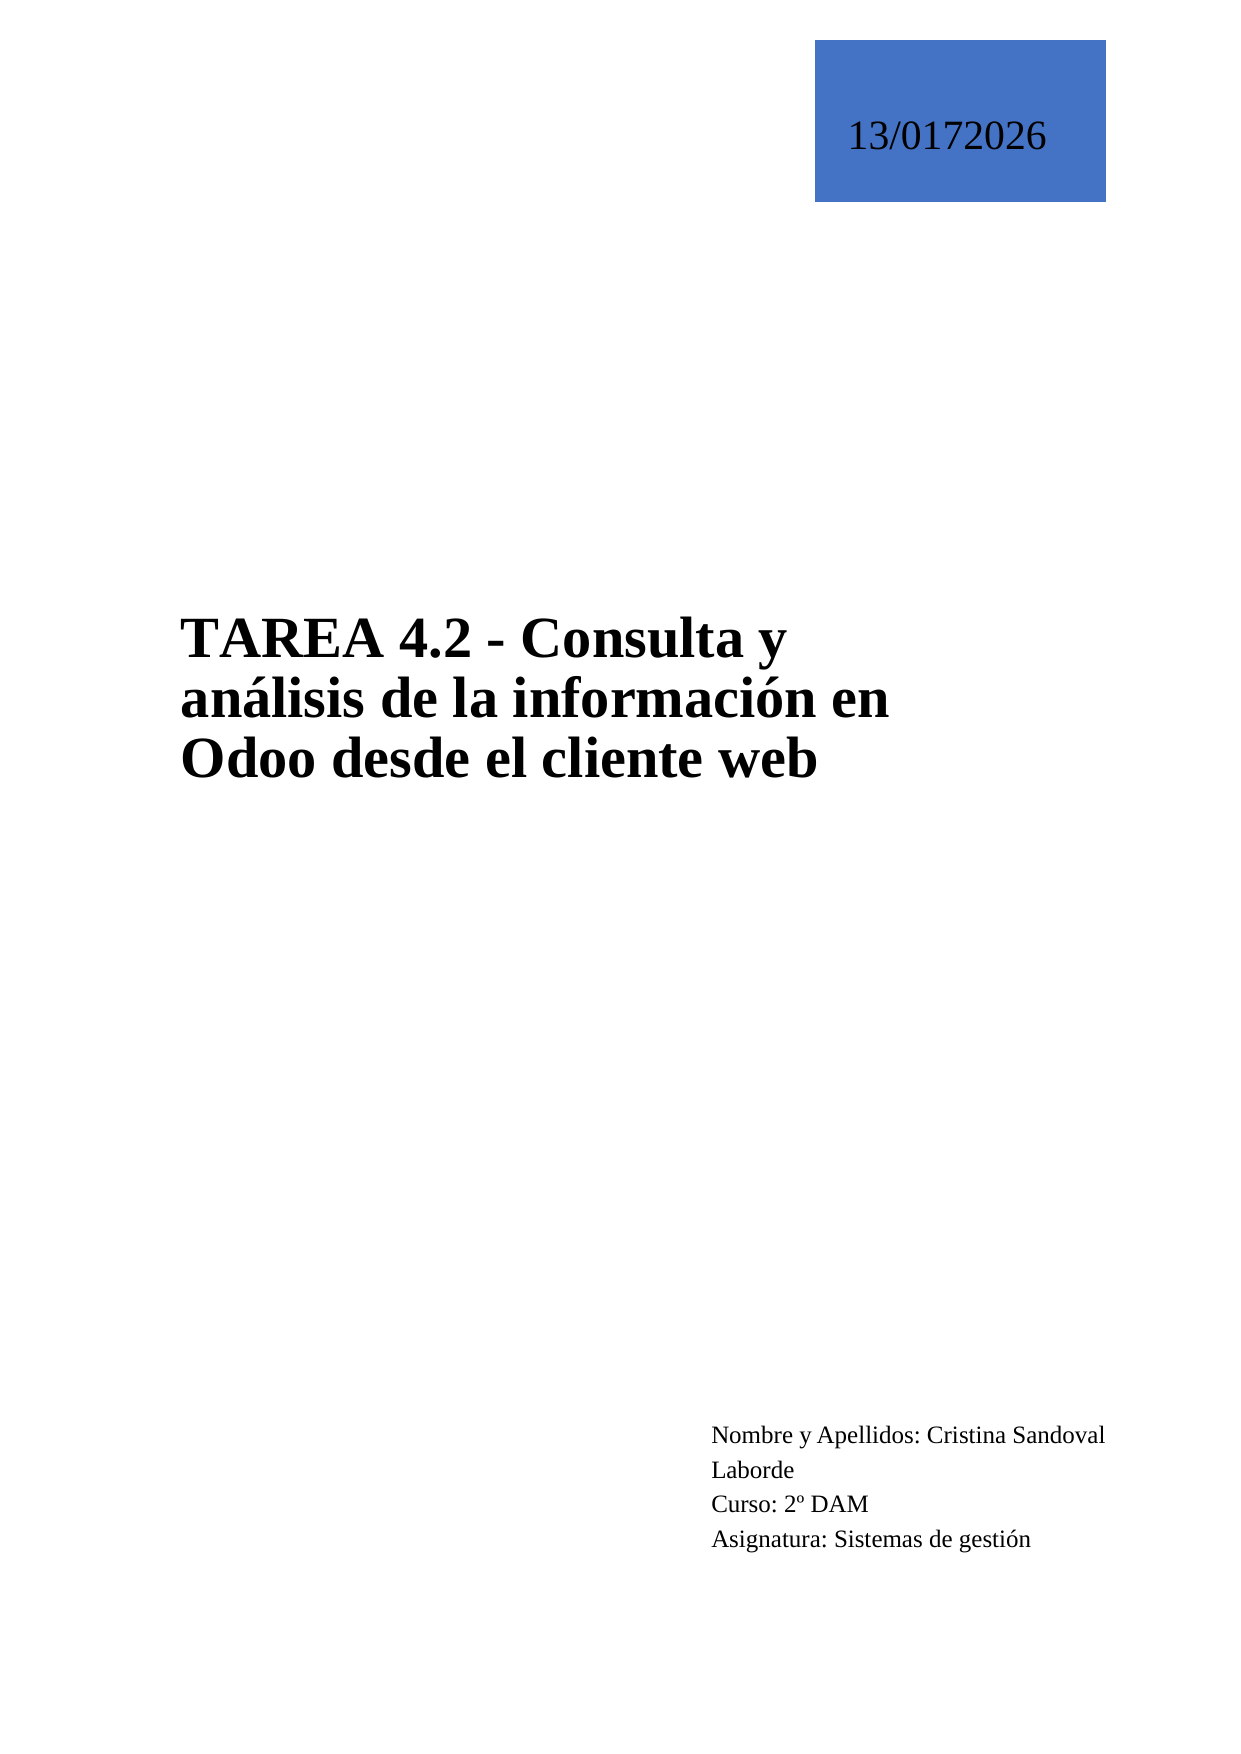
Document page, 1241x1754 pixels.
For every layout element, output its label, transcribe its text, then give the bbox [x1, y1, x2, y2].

text TAREA 4.2 - Consulta y análisis de la información en Odoo desde el cliente web [181, 609, 949, 790]
